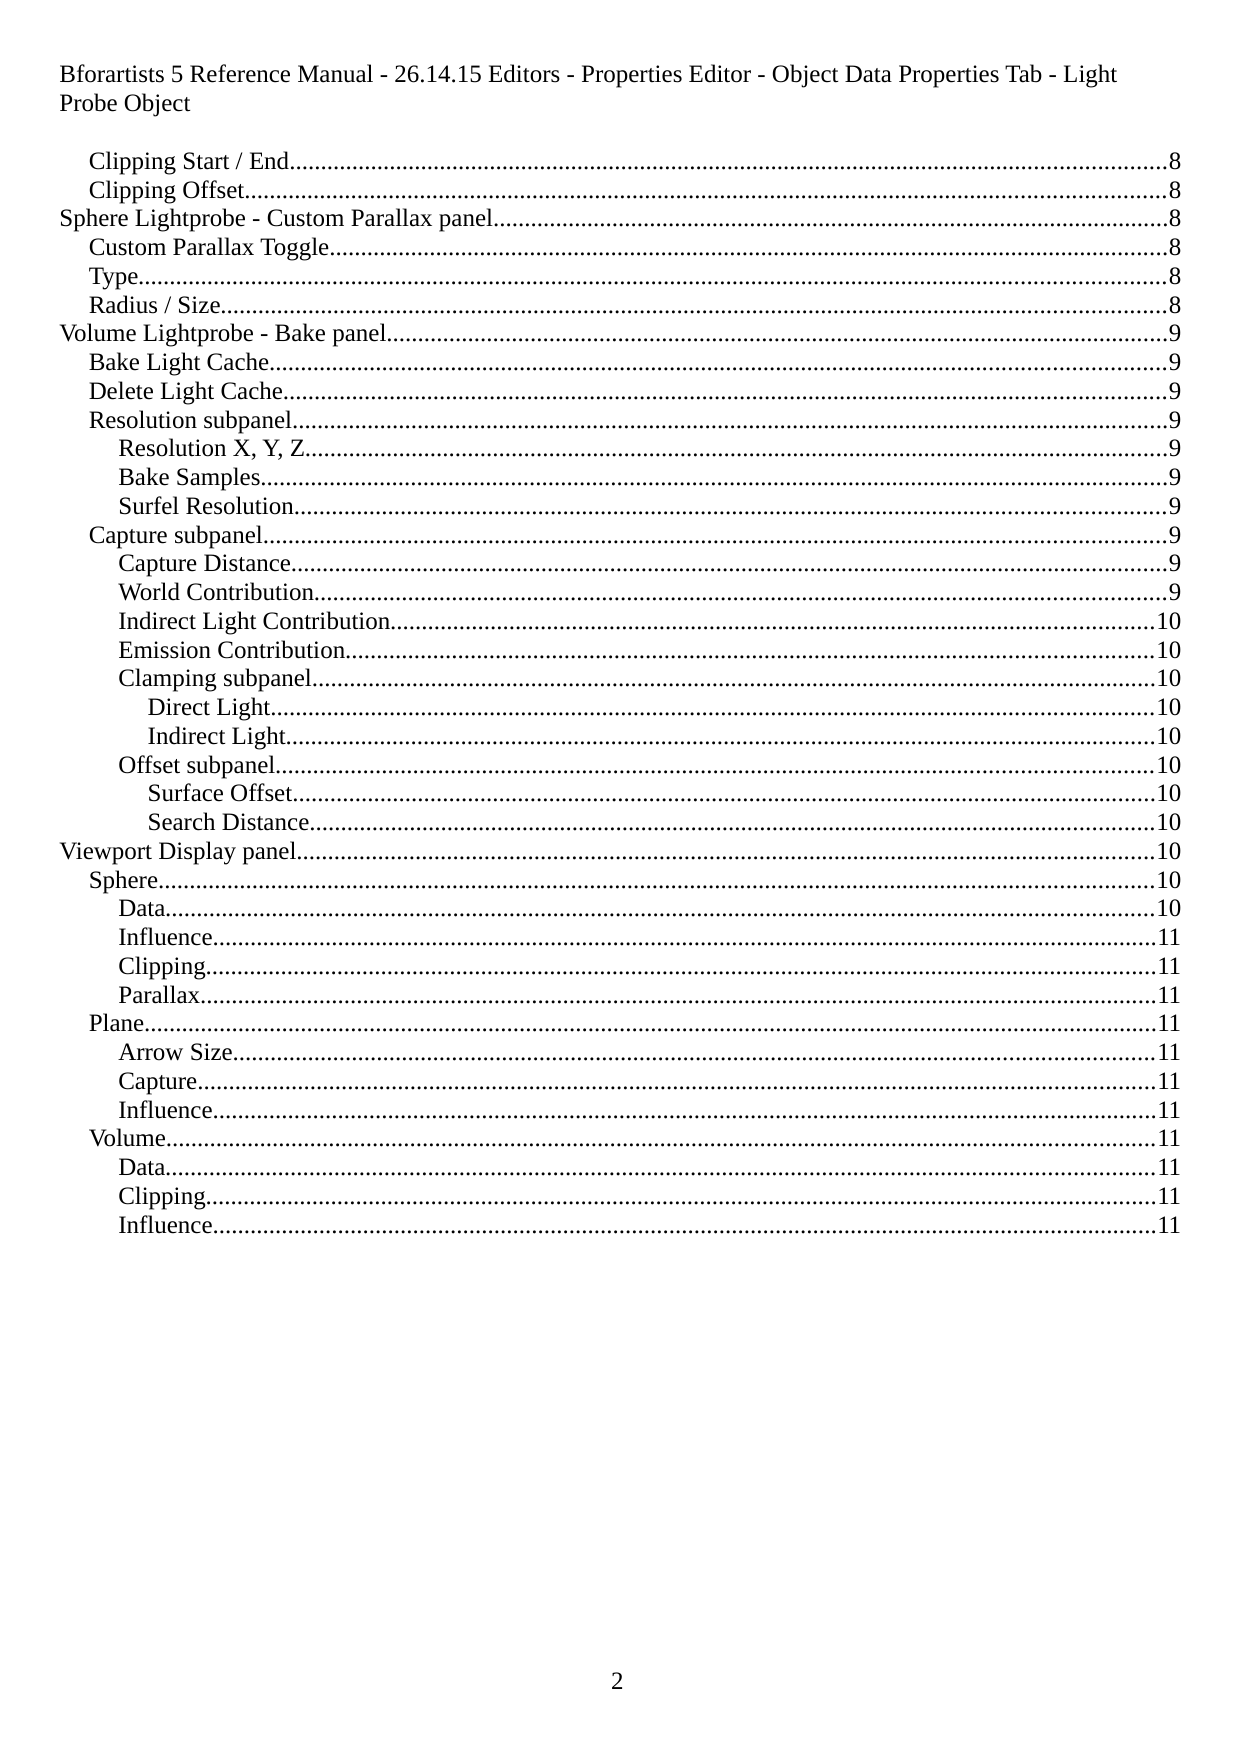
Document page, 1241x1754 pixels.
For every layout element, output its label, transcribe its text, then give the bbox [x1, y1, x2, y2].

text Capture 11 [118, 1066, 1181, 1095]
text Plane 11 [88, 1008, 1181, 1037]
text Indirect Light Contribution 10 [118, 606, 1181, 635]
text Offset subpanel 10 [118, 750, 1181, 778]
text Resolution X, Y, Z 9 [118, 433, 1181, 462]
text Influence 11 [118, 1095, 1181, 1123]
text Sphere Lightprobe - Custom Parallax panel 8 [59, 203, 1181, 232]
text Clipping 11 [118, 951, 1181, 980]
text Surface Offset 10 [147, 778, 1181, 807]
text Clamping subpanel 10 [118, 663, 1181, 692]
text Emission Contribution 10 [118, 635, 1181, 663]
text Radius / Size 8 [88, 290, 1181, 318]
text Resolution subpanel 9 [88, 405, 1181, 433]
text Search Distance 10 [147, 807, 1181, 836]
text Clipping Start / End 8 [88, 146, 1181, 175]
text Bake Light Cache 9 [88, 347, 1181, 376]
text Clipping Offset 8 [88, 175, 1181, 203]
text Data 10 [118, 893, 1181, 922]
text Influence 11 [118, 922, 1181, 951]
text Volume 11 [88, 1123, 1181, 1152]
text Delete Light Cache 9 [88, 376, 1181, 405]
text World Contribution 9 [118, 577, 1181, 606]
text Capture Distance 9 [118, 548, 1181, 577]
text Bake Samples 9 [118, 462, 1181, 491]
text Data 11 [118, 1152, 1181, 1181]
text Indirect Light 10 [147, 721, 1181, 750]
text Sphere 10 [88, 865, 1181, 893]
text Clipping 11 [118, 1181, 1181, 1210]
text Arrow Size 11 [118, 1037, 1181, 1066]
text Custom Parallax Toggle 8 [88, 232, 1181, 261]
text Parallax 11 [118, 980, 1181, 1008]
text Capture subpanel 9 [88, 520, 1181, 548]
text Surfel Resolution 9 [118, 491, 1181, 520]
text Influence 11 [118, 1210, 1181, 1238]
text Viewport Display panel 10 [59, 836, 1181, 865]
text Direct Light 10 [147, 692, 1181, 721]
text Volume Lightprobe - Bake panel 9 [59, 318, 1181, 347]
text Type 8 [88, 261, 1181, 290]
